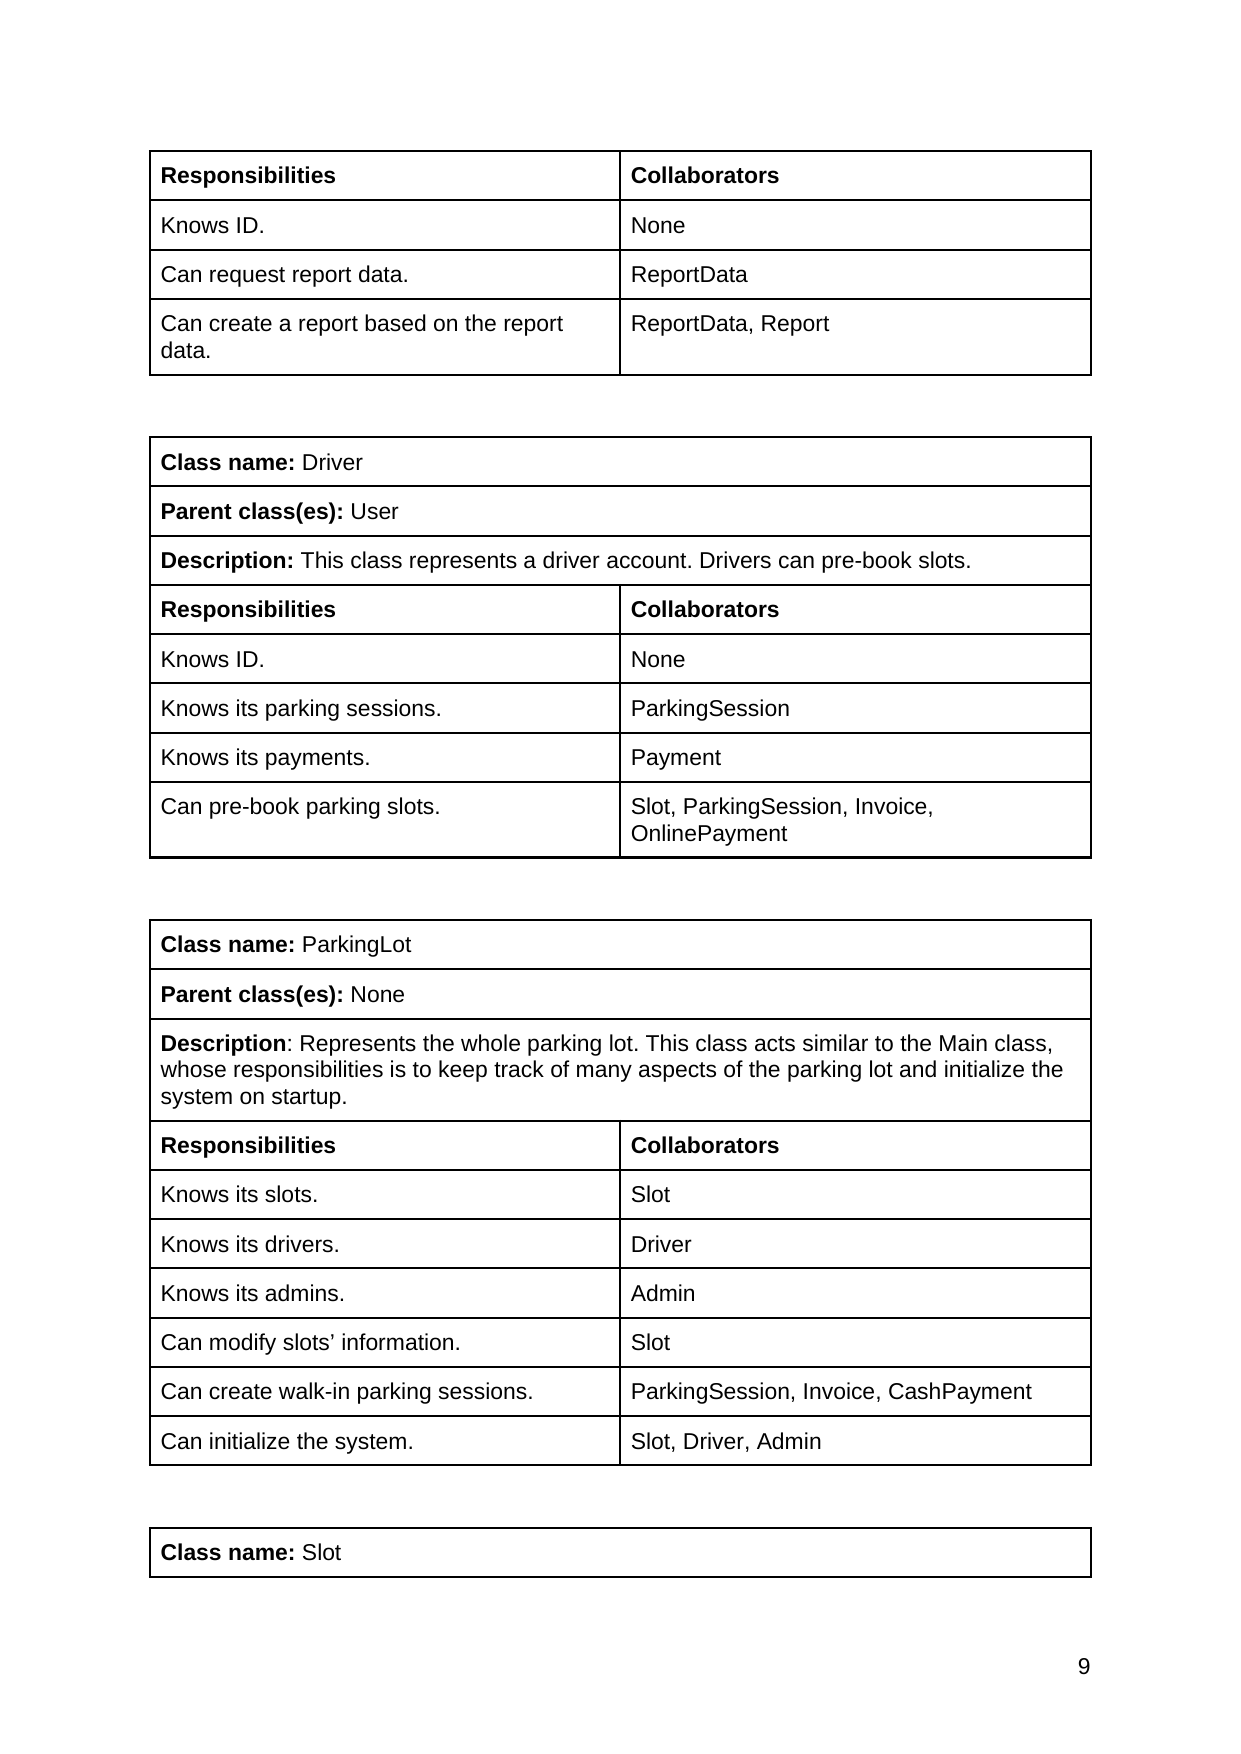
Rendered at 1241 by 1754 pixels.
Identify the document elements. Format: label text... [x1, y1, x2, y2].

table_header Class name: Slot [151, 1529, 1090, 1576]
table_cell Responsibilities [151, 586, 619, 633]
table_cell Collaborators [621, 152, 1090, 199]
table_cell Slot, ParkingSession, Invoice, OnlinePayment [621, 783, 1090, 856]
table_cell None [621, 201, 1090, 248]
table_cell Knows its drivers. [151, 1220, 619, 1267]
table_cell Slot [621, 1171, 1090, 1218]
table_header Class name: Driver [151, 438, 1090, 485]
table_cell ReportData [621, 251, 1090, 298]
table_cell Driver [621, 1220, 1090, 1267]
table_cell Slot, Driver, Admin [621, 1417, 1090, 1464]
table_cell Collaborators [621, 1122, 1090, 1169]
table_cell Payment [621, 734, 1090, 781]
table_cell Knows ID. [151, 635, 619, 682]
table_cell Knows its parking sessions. [151, 684, 619, 732]
table_cell None [621, 635, 1090, 682]
table_cell Knows its slots. [151, 1171, 619, 1218]
table_cell Collaborators [621, 586, 1090, 633]
table_cell Can initialize the system. [151, 1417, 619, 1464]
table_cell Can create walk-in parking sessions. [151, 1368, 619, 1415]
table_cell ParkingSession, Invoice, CashPayment [621, 1368, 1090, 1415]
table_cell Knows its payments. [151, 734, 619, 781]
table_cell Description: This class represents a driver account. Drivers can pre-book slots. [151, 537, 1090, 584]
table_cell Admin [621, 1269, 1090, 1317]
table_cell Can create a report based on the report data. [151, 300, 619, 373]
table_cell Parent class(es): User [151, 487, 1090, 534]
table_header Class name: ParkingLot [151, 921, 1090, 968]
table_cell Responsibilities [151, 1122, 619, 1169]
table_cell ParkingSession [621, 684, 1090, 732]
table_cell Responsibilities [151, 152, 619, 199]
table_cell Knows ID. [151, 201, 619, 248]
table_cell Knows its admins. [151, 1269, 619, 1317]
table_cell Description: Represents the whole parking lot. This class acts similar to the Main class, whose responsibilities is to keep track of many aspects of the parking lot and initialize the system on startup. [151, 1020, 1090, 1119]
table_cell Parent class(es): None [151, 970, 1090, 1017]
table_cell Can modify slots’ information. [151, 1319, 619, 1366]
table_cell Can pre-book parking slots. [151, 783, 619, 856]
table_cell Can request report data. [151, 251, 619, 298]
table_cell ReportData, Report [621, 300, 1090, 373]
table_cell Slot [621, 1319, 1090, 1366]
